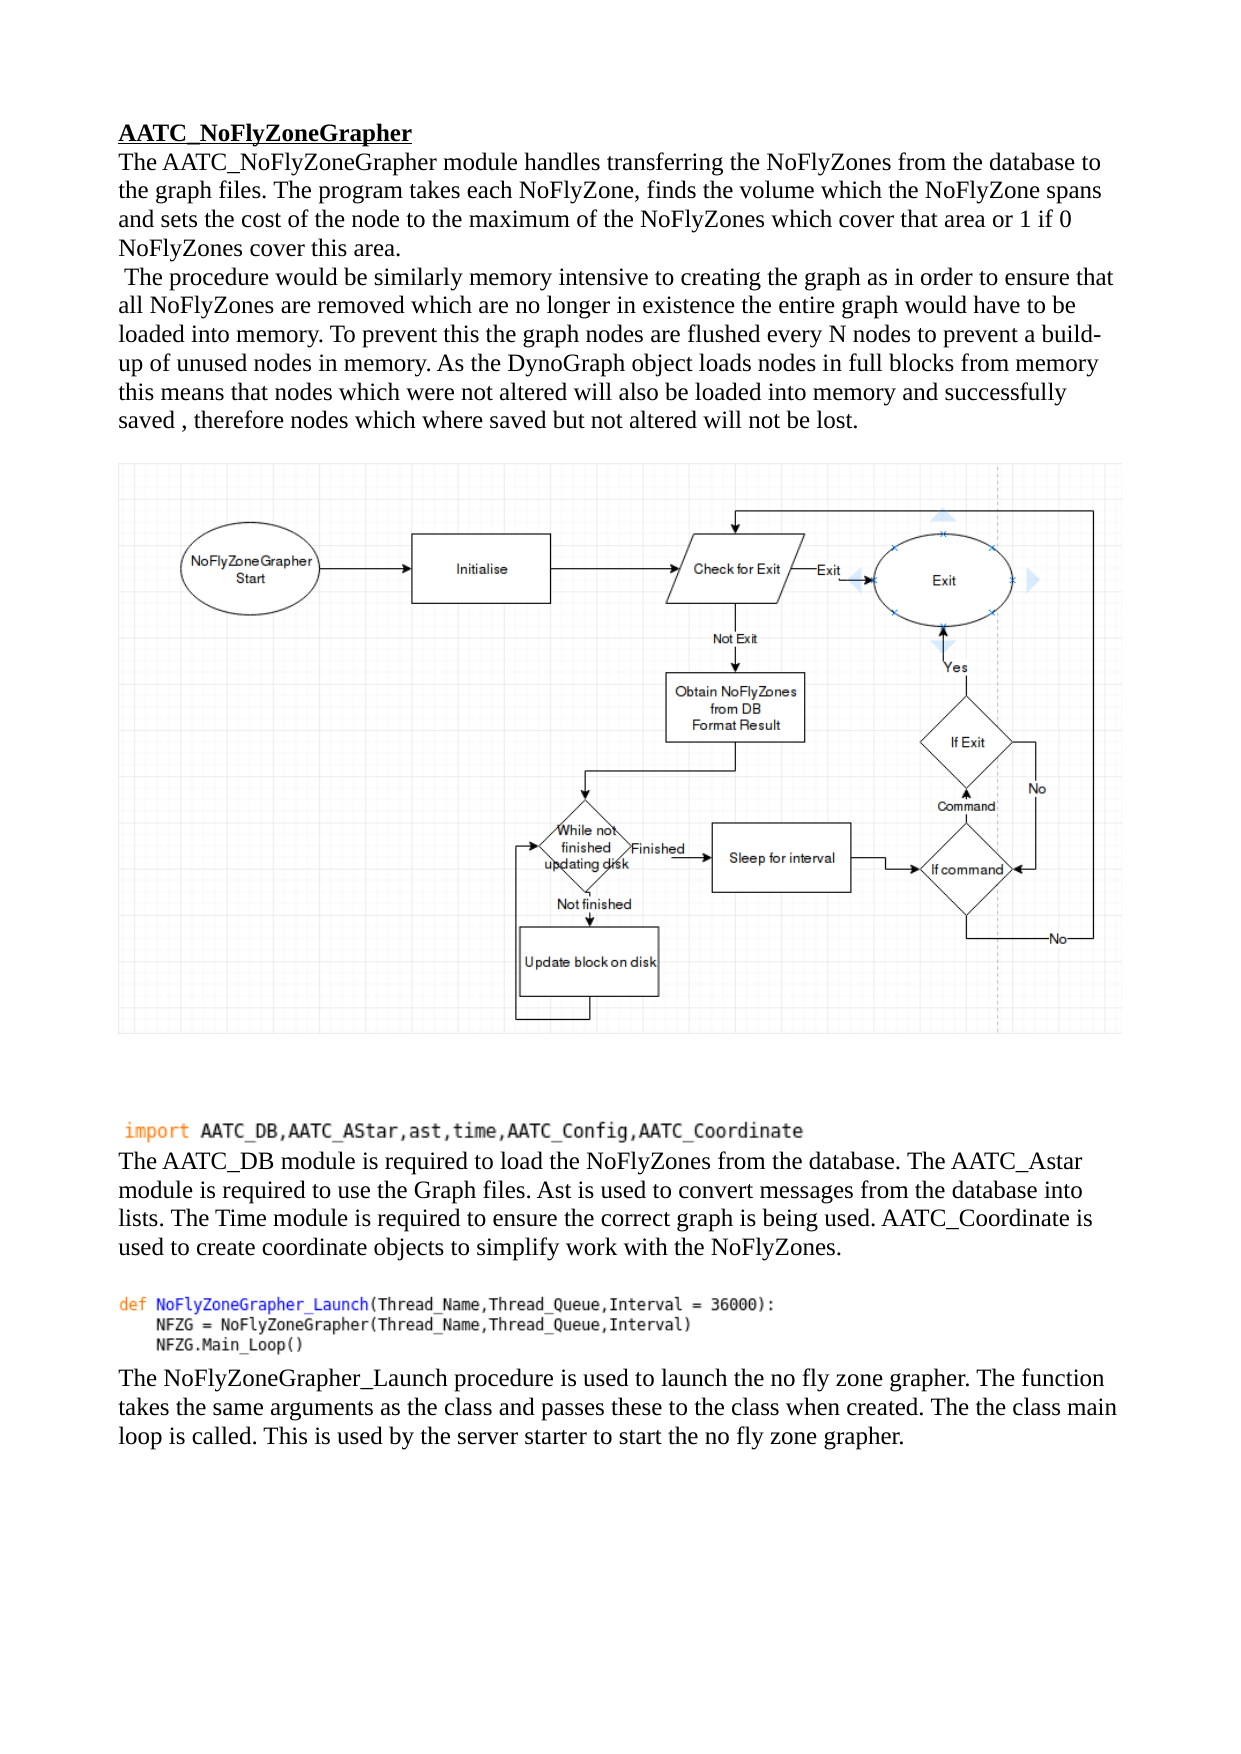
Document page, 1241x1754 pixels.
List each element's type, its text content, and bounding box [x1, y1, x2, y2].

text The NoFlyZoneGrapher_Launch procedure is used to launch the no fly zone grapher. The function takes the same arguments as the class and passes these to the class when created. The the class main loop is called. This is used by the server starter to start the no fly zone grapher. [118, 1290, 1122, 1450]
text The AATC_DB module is required to load the NoFlyZones from the database. The AATC_Astar module is required to use the Graph files. Ast is used to convert messages from the database into lists. The Time module is required to ensure the correct graph is being used. AATC_Coordinate is used to create coordinate objects to simplify work with the NoFlyZones. [118, 1119, 1122, 1261]
picture [118, 1289, 786, 1364]
picture [118, 463, 1123, 1034]
text The AATC_NoFlyZoneGrapher module handles transferring the NoFlyZones from the database to the graph files. The program takes each NoFlyZone, finds the volume which the NoFlyZone spans and sets the cost of the node to the maximum of the NoFlyZones which cover that area or 1 if 0 NoFlyZones cover this area. [118, 147, 1122, 262]
picture [118, 1119, 808, 1146]
text AATC_NoFlyZoneGrapher [118, 118, 1122, 147]
text The procedure would be similarly memory intensive to creating the graph as in order to ensure that all NoFlyZones are removed which are no longer in existence the entire graph would have to be loaded into memory. To prevent this the graph nodes are flushed every N nodes to prevent a build-up of unused nodes in memory. As the DynoGraph object loads nodes in full blocks from memory this means that nodes which were not altered will also be loaded into memory and successfully saved , therefore nodes which where saved but not altered will not be lost. [118, 262, 1122, 434]
